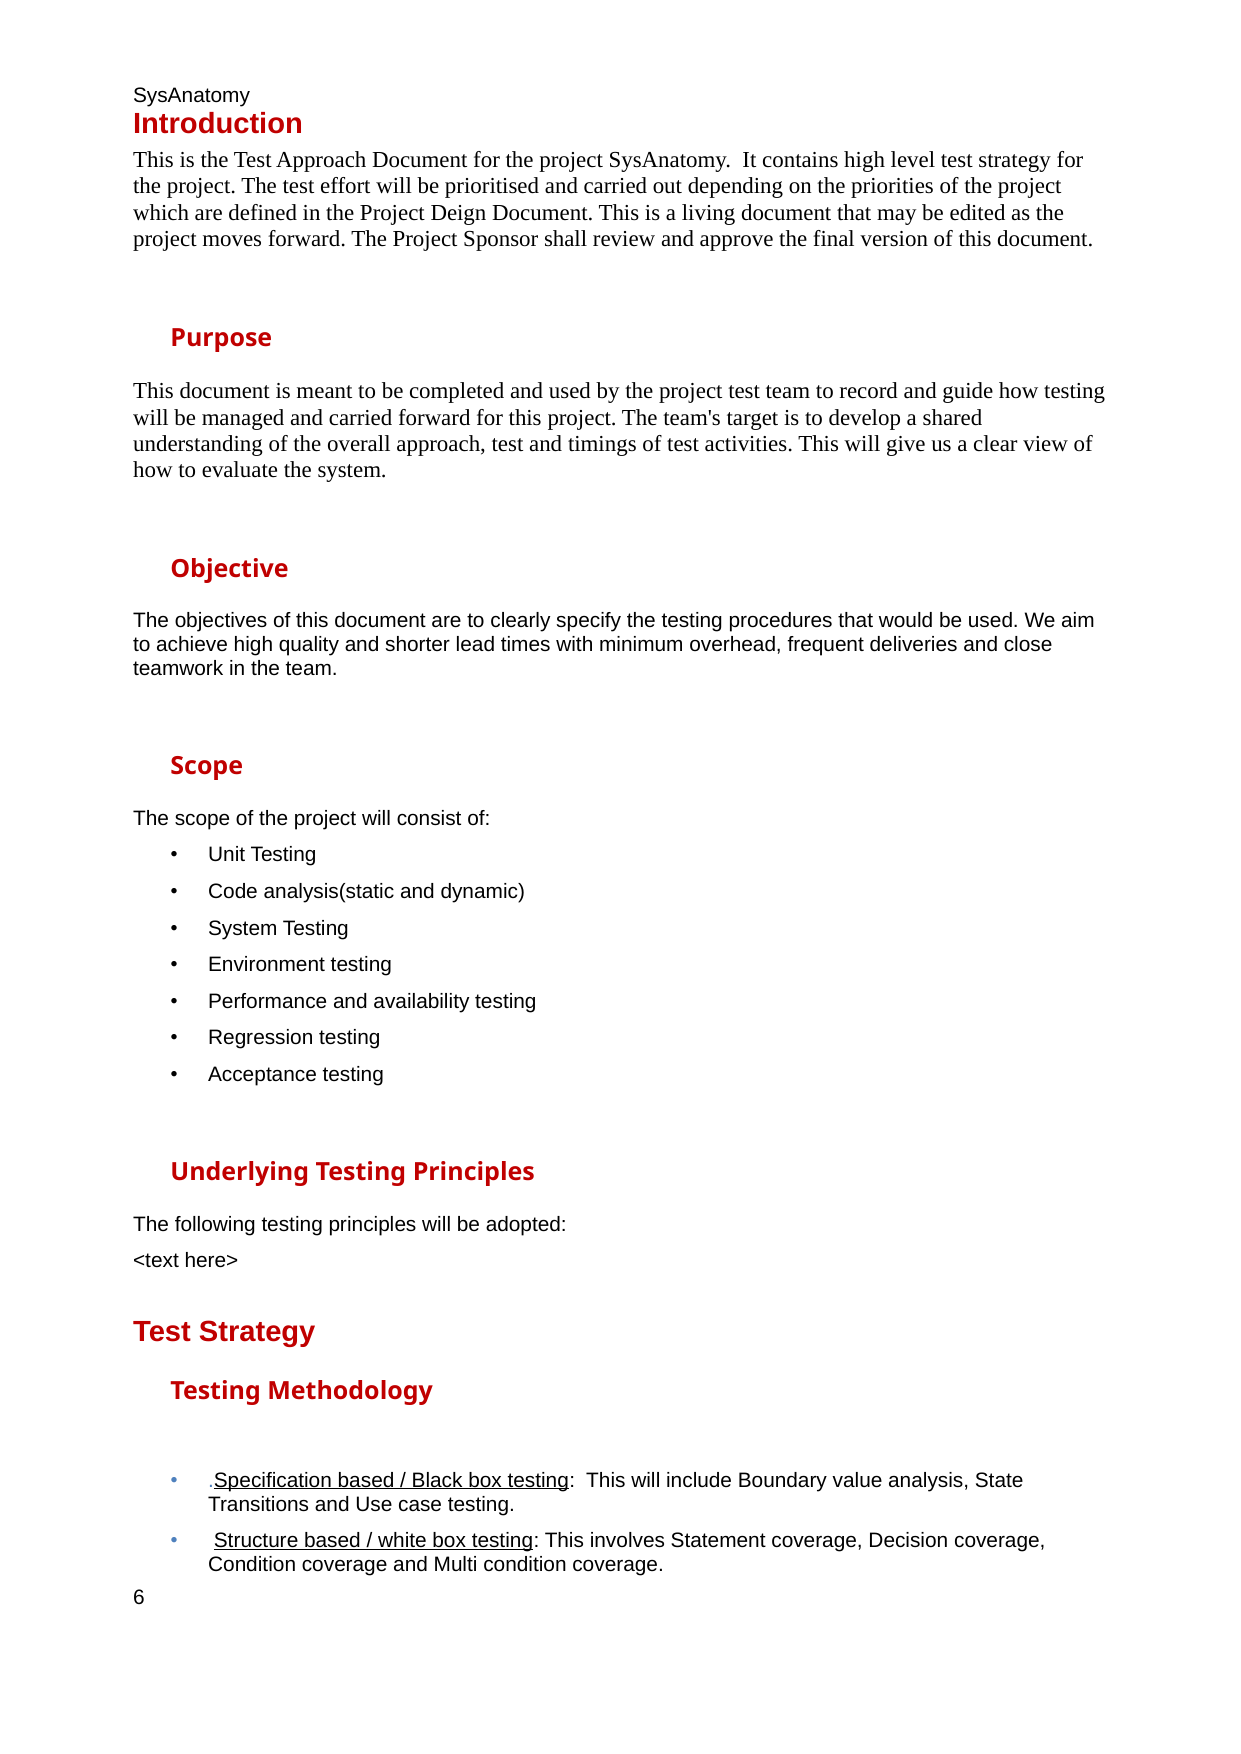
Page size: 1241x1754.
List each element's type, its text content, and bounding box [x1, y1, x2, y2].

text The following testing principles will be adopted: [133, 1211, 1107, 1235]
list System Testing [170, 915, 1107, 939]
list Code analysis(static and dynamic) [170, 879, 1107, 903]
list Unit Testing [170, 842, 1107, 866]
list Structure based / white box testing: This involves Statement coverage, Decision coverage, Condition coverage and Multi condition coverage. [170, 1528, 1107, 1576]
list .Specification based / Black box testing: This will include Boundary value analysis, State Transitions and Use case testing. [170, 1467, 1107, 1516]
subtitle Test Strategy [133, 1314, 1107, 1348]
text This document is meant to be completed and used by the project test team to record and guide how testing will be managed and carried forward for this project. The team's target is to develop a shared understanding of the overall approach, test and timings of test activities. This will give us a clear view of how to evaluate the system. [133, 377, 1107, 483]
list Regression testing [170, 1025, 1107, 1049]
subtitle Testing Methodology [170, 1373, 1107, 1407]
text The scope of the project will consist of: [133, 806, 1107, 830]
text <text here> [133, 1248, 1107, 1272]
subtitle Introduction [133, 106, 1107, 140]
list Acceptance testing [170, 1062, 1107, 1086]
subtitle Underlying Testing Principles [170, 1153, 1107, 1187]
subtitle Scope [170, 748, 1107, 782]
subtitle Purpose [170, 319, 1107, 353]
text This is the Test Approach Document for the project SysAnatomy. It contains high level test strategy for the project. The test effort will be prioritised and carried out depending on the priorities of the project which are defined in the Project Deign Document. This is a living document that may be edited as the project moves forward. The Project Sponsor shall review and approve the final version of this document. [133, 146, 1107, 252]
subtitle Objective [170, 550, 1107, 584]
list Environment testing [170, 952, 1107, 976]
text The objectives of this document are to clearly specify the testing procedures that would be used. We aim to achieve high quality and shorter lead times with minimum overhead, frequent deliveries and close teamwork in the team. [133, 608, 1107, 680]
list Performance and availability testing [170, 988, 1107, 1012]
